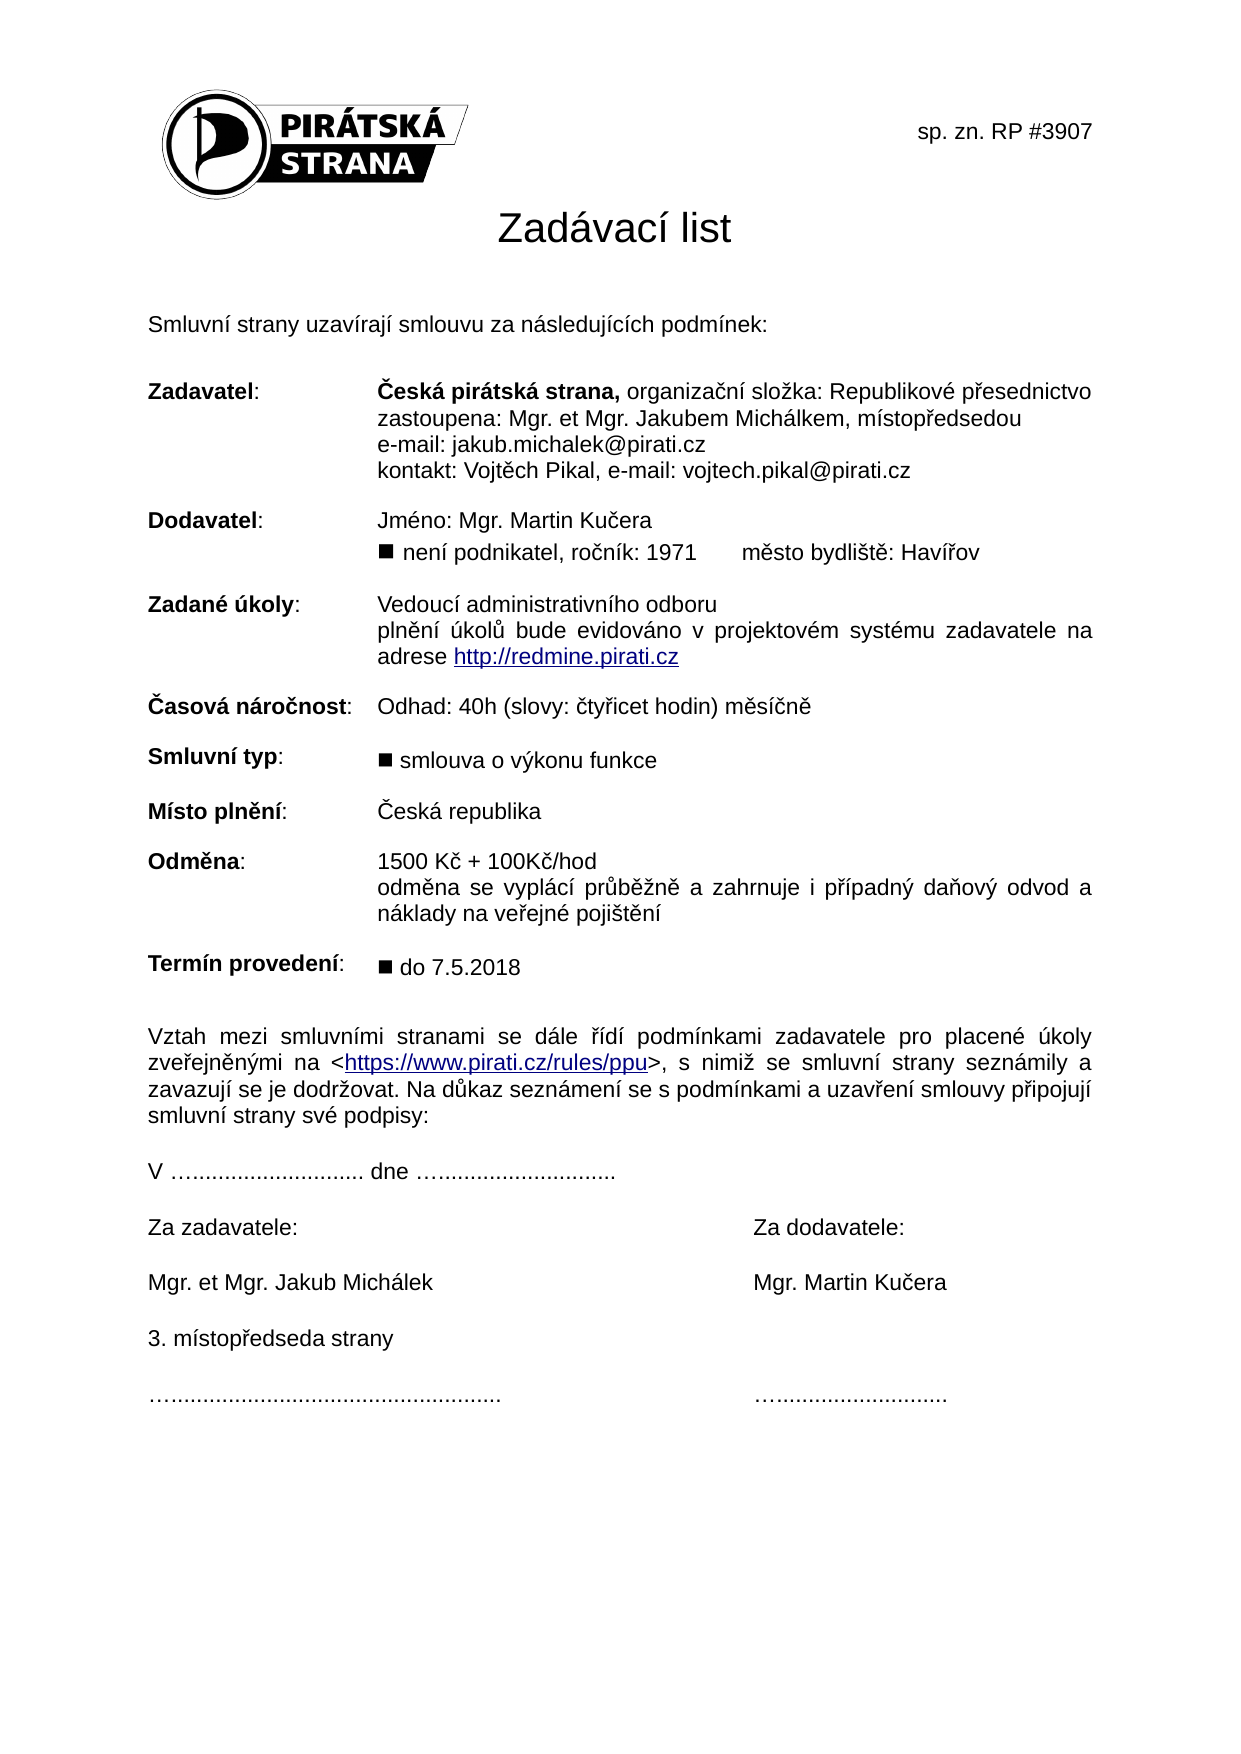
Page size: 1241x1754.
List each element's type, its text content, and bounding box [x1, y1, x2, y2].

picture [147, 75, 483, 214]
table_cell Časová náročnost: [148, 681, 377, 731]
table_header Česká pirátská strana, organizační složka: Republikové přesednictvo zastoupena: Mgr. et Mgr. Jakubem Michálkem, místopředsedou e-mail: jakub.michalek@pirati.cz kontakt: Vojtěch Pikal, e-mail: vojtech.pikal@pirati.cz [377, 366, 1093, 495]
text Vztah mezi smluvními stranami se dále řídí podmínkami zadavatele pro placené úkoly zveřejněnými na <https://www.pirati.cz/rules/ppu>, s nimiž se smluvní strany seznámily a zavazují se je dodržovat. Na důkaz seznámení se s podmínkami a uzavření smlouvy připojují smluvní strany své podpisy: [148, 1023, 1093, 1128]
table_cell ■ smlouva o výkonu funkce [377, 731, 1093, 786]
text Mgr. et Mgr. Jakub Michálek Mgr. Martin Kučera [148, 1269, 1093, 1296]
text Smluvní strany uzavírají smlouvu za následujících podmínek: [148, 311, 1093, 337]
table_header Zadavatel: [148, 366, 377, 495]
table_cell Jméno: Mgr. Martin Kučera ■ není podnikatel, ročník: 1971 město bydliště: Havířov [377, 495, 1093, 579]
table_cell Dodavatel: [148, 495, 377, 579]
table_cell Odměna: [148, 836, 377, 938]
table_cell Místo plnění: [148, 786, 377, 836]
subtitle Zadávací list [148, 203, 1093, 251]
table_cell Odhad: 40h (slovy: čtyřicet hodin) měsíčně [377, 719, 1093, 731]
text ….................................................... …........................... [148, 1381, 1093, 1407]
table_cell Odhad: 40h (slovy: čtyřicet hodin) měsíčně [377, 681, 1093, 693]
table_cell Smluvní typ: [148, 731, 377, 786]
text Za zadavatele: Za dodavatele: [148, 1213, 1093, 1240]
table_cell ■ do 7.5.2018 [377, 939, 1093, 993]
text 3. místopředseda strany [148, 1325, 1093, 1352]
table_cell Termín provedení: [148, 939, 377, 993]
table_cell Vedoucí administrativního odboru plnění úkolů bude evidováno v projektovém systému zadavatele na adrese http://redmine.pirati.cz [377, 579, 1093, 681]
table_cell 1500 Kč + 100Kč/hod odměna se vyplácí průběžně a zahrnuje i případný daňový odvod a náklady na veřejné pojištění [377, 836, 1093, 938]
text sp. zn. RP #3907 [148, 118, 1093, 144]
text V …........................... dne …............................ [148, 1158, 1093, 1184]
table_cell Zadané úkoly: [148, 579, 377, 681]
table_cell Česká republika [377, 786, 1093, 836]
